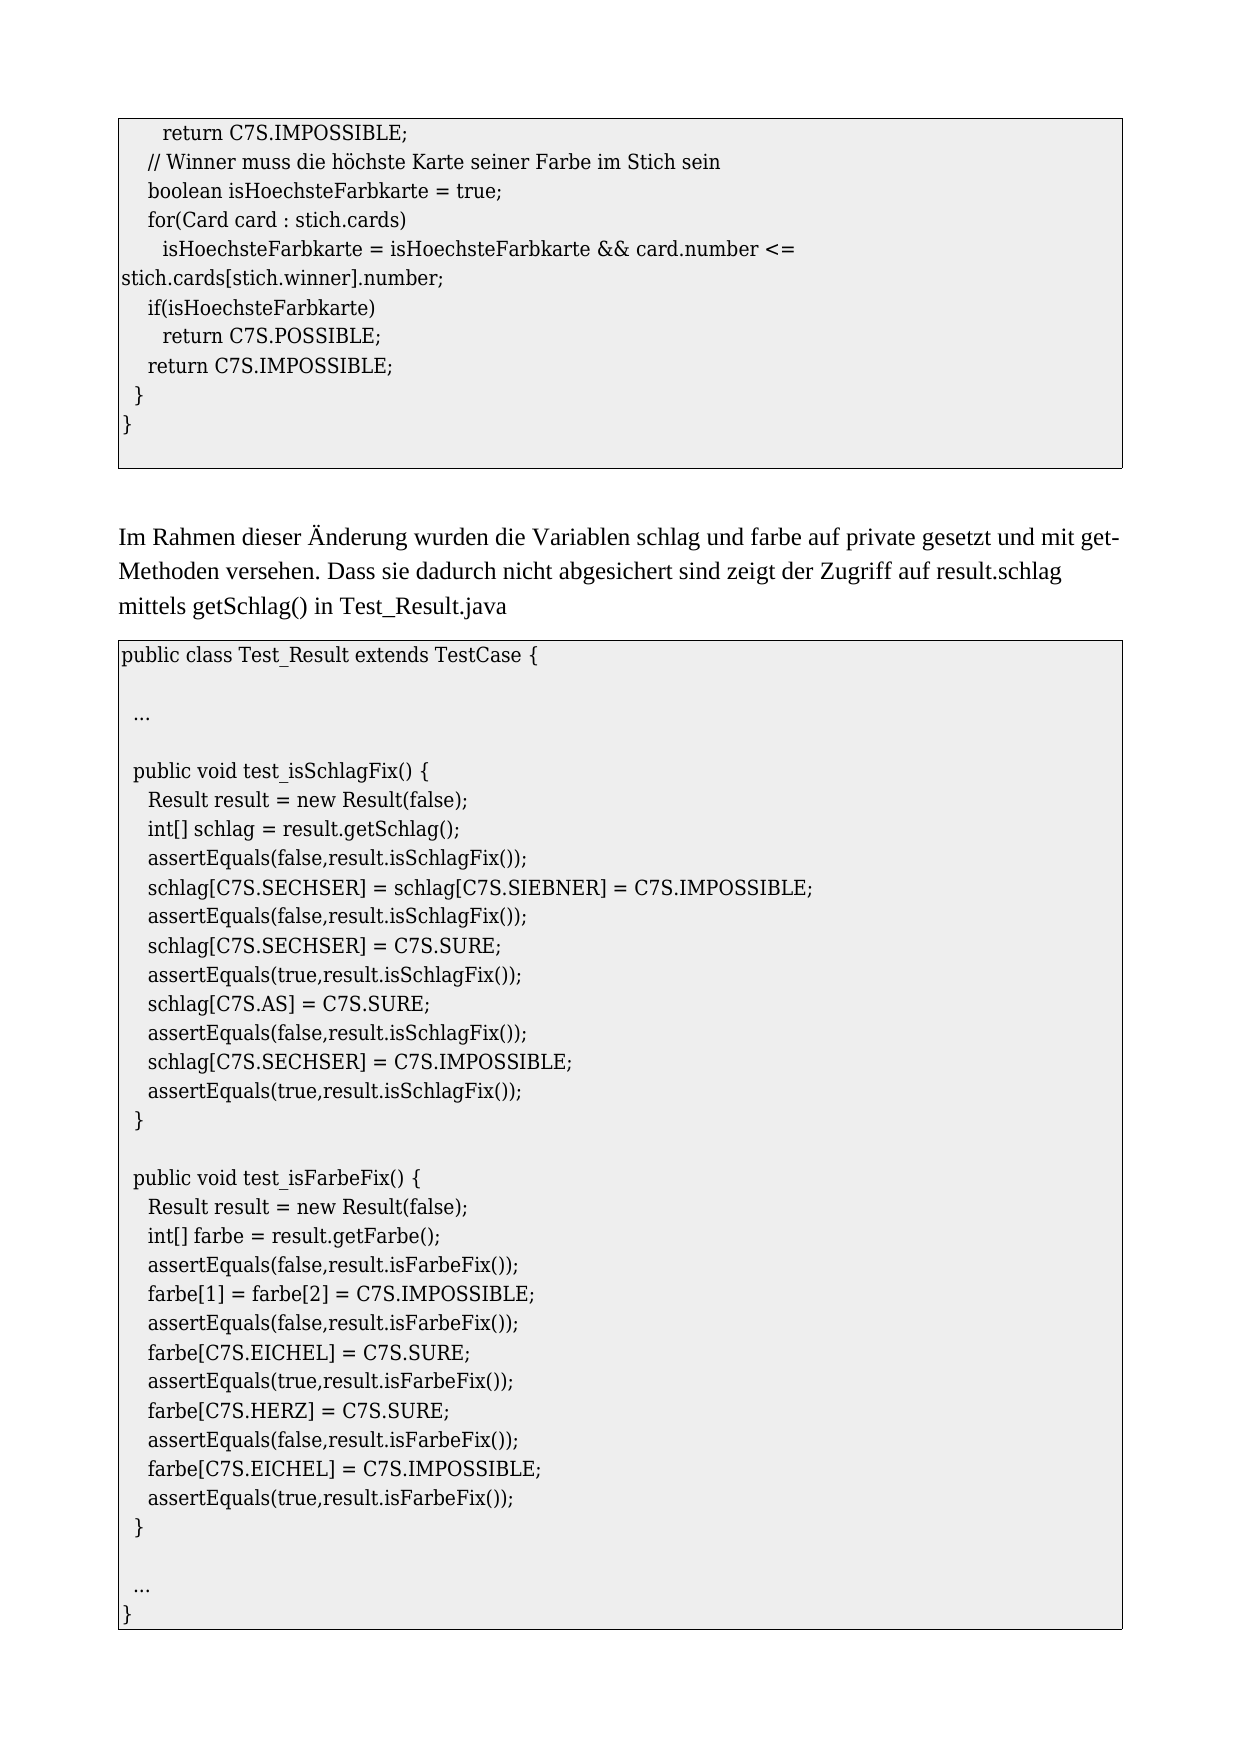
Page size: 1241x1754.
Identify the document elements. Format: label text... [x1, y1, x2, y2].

text for(Card card : stich.cards) [119, 205, 1122, 233]
text assertEquals(true,result.isFarbeFix()); [119, 1367, 1122, 1394]
text } [119, 1512, 1122, 1539]
text // Winner muss die höchste Karte seiner Farbe im Stich sein [119, 147, 1122, 174]
text assertEquals(false,result.isSchlagFix()); [119, 1018, 1122, 1045]
text schlag[C7S.SECHSER] = schlag[C7S.SIEBNER] = C7S.IMPOSSIBLE; [119, 872, 1122, 900]
text farbe[C7S.EICHEL] = C7S.SURE; [119, 1337, 1122, 1365]
text if(isHoechsteFarbkarte) [119, 292, 1122, 320]
text schlag[C7S.SECHSER] = C7S.SURE; [119, 931, 1122, 958]
text return C7S.IMPOSSIBLE; [119, 351, 1122, 378]
text Result result = new Result(false); [119, 785, 1122, 813]
text isHoechsteFarbkarte = isHoechsteFarbkarte && card.number <= stich.cards[stich.winner].number; [119, 234, 1122, 291]
text assertEquals(false,result.isSchlagFix()); [119, 843, 1122, 871]
text public void test_isSchlagFix() { [119, 756, 1122, 783]
text } [119, 409, 1122, 436]
text public void test_isFarbeFix() { [119, 1163, 1122, 1190]
text return C7S.IMPOSSIBLE; [119, 119, 1122, 145]
text } [119, 380, 1122, 407]
text assertEquals(false,result.isFarbeFix()); [119, 1250, 1122, 1278]
text return C7S.POSSIBLE; [119, 322, 1122, 349]
text } [119, 1105, 1122, 1132]
text int[] schlag = result.getSchlag(); [119, 814, 1122, 842]
text assertEquals(true,result.isFarbeFix()); [119, 1483, 1122, 1510]
text Result result = new Result(false); [119, 1192, 1122, 1219]
text assertEquals(false,result.isFarbeFix()); [119, 1425, 1122, 1452]
text assertEquals(true,result.isSchlagFix()); [119, 960, 1122, 987]
text schlag[C7S.AS] = C7S.SURE; [119, 989, 1122, 1016]
text ... [119, 1570, 1122, 1597]
text farbe[C7S.HERZ] = C7S.SURE; [119, 1396, 1122, 1423]
text Im Rahmen dieser Änderung wurden die Variablen schlag und farbe auf private gesetzt und mit get-Methoden versehen. Dass sie dadurch nicht abgesichert sind zeigt der Zugriff auf result.schlag mittels getSchlag() in Test_Result.java [118, 522, 1122, 620]
text public class Test_Result extends TestCase { [119, 641, 1122, 667]
text farbe[1] = farbe[2] = C7S.IMPOSSIBLE; [119, 1279, 1122, 1307]
text schlag[C7S.SECHSER] = C7S.IMPOSSIBLE; [119, 1047, 1122, 1074]
text assertEquals(false,result.isSchlagFix()); [119, 902, 1122, 929]
text ... [119, 698, 1122, 725]
text farbe[C7S.EICHEL] = C7S.IMPOSSIBLE; [119, 1454, 1122, 1481]
text assertEquals(false,result.isFarbeFix()); [119, 1308, 1122, 1336]
text boolean isHoechsteFarbkarte = true; [119, 176, 1122, 203]
text int[] farbe = result.getFarbe(); [119, 1221, 1122, 1248]
text assertEquals(true,result.isSchlagFix()); [119, 1076, 1122, 1103]
text } [119, 1599, 1122, 1629]
